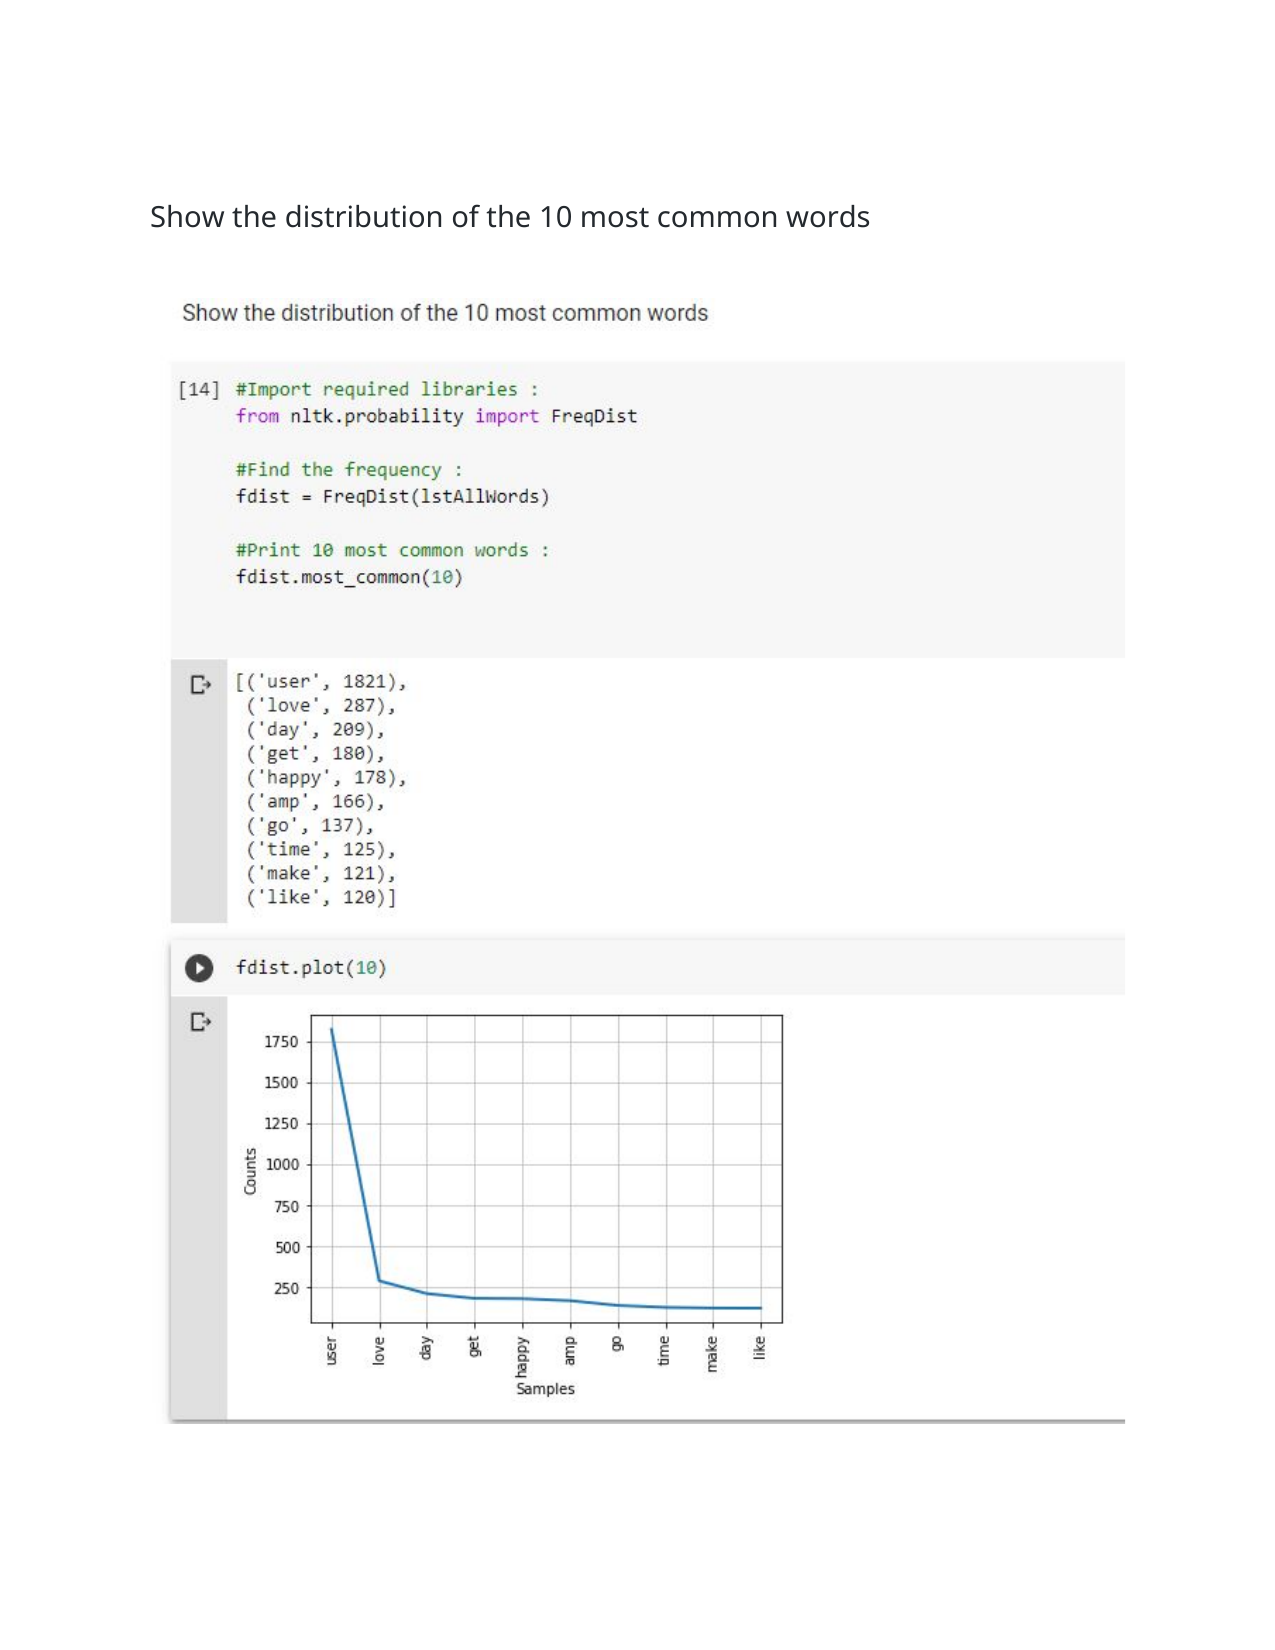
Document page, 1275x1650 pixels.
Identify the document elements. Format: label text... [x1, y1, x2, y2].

subtitle Show the distribution of the 10 most common words [150, 197, 1125, 236]
picture [150, 298, 1125, 1424]
